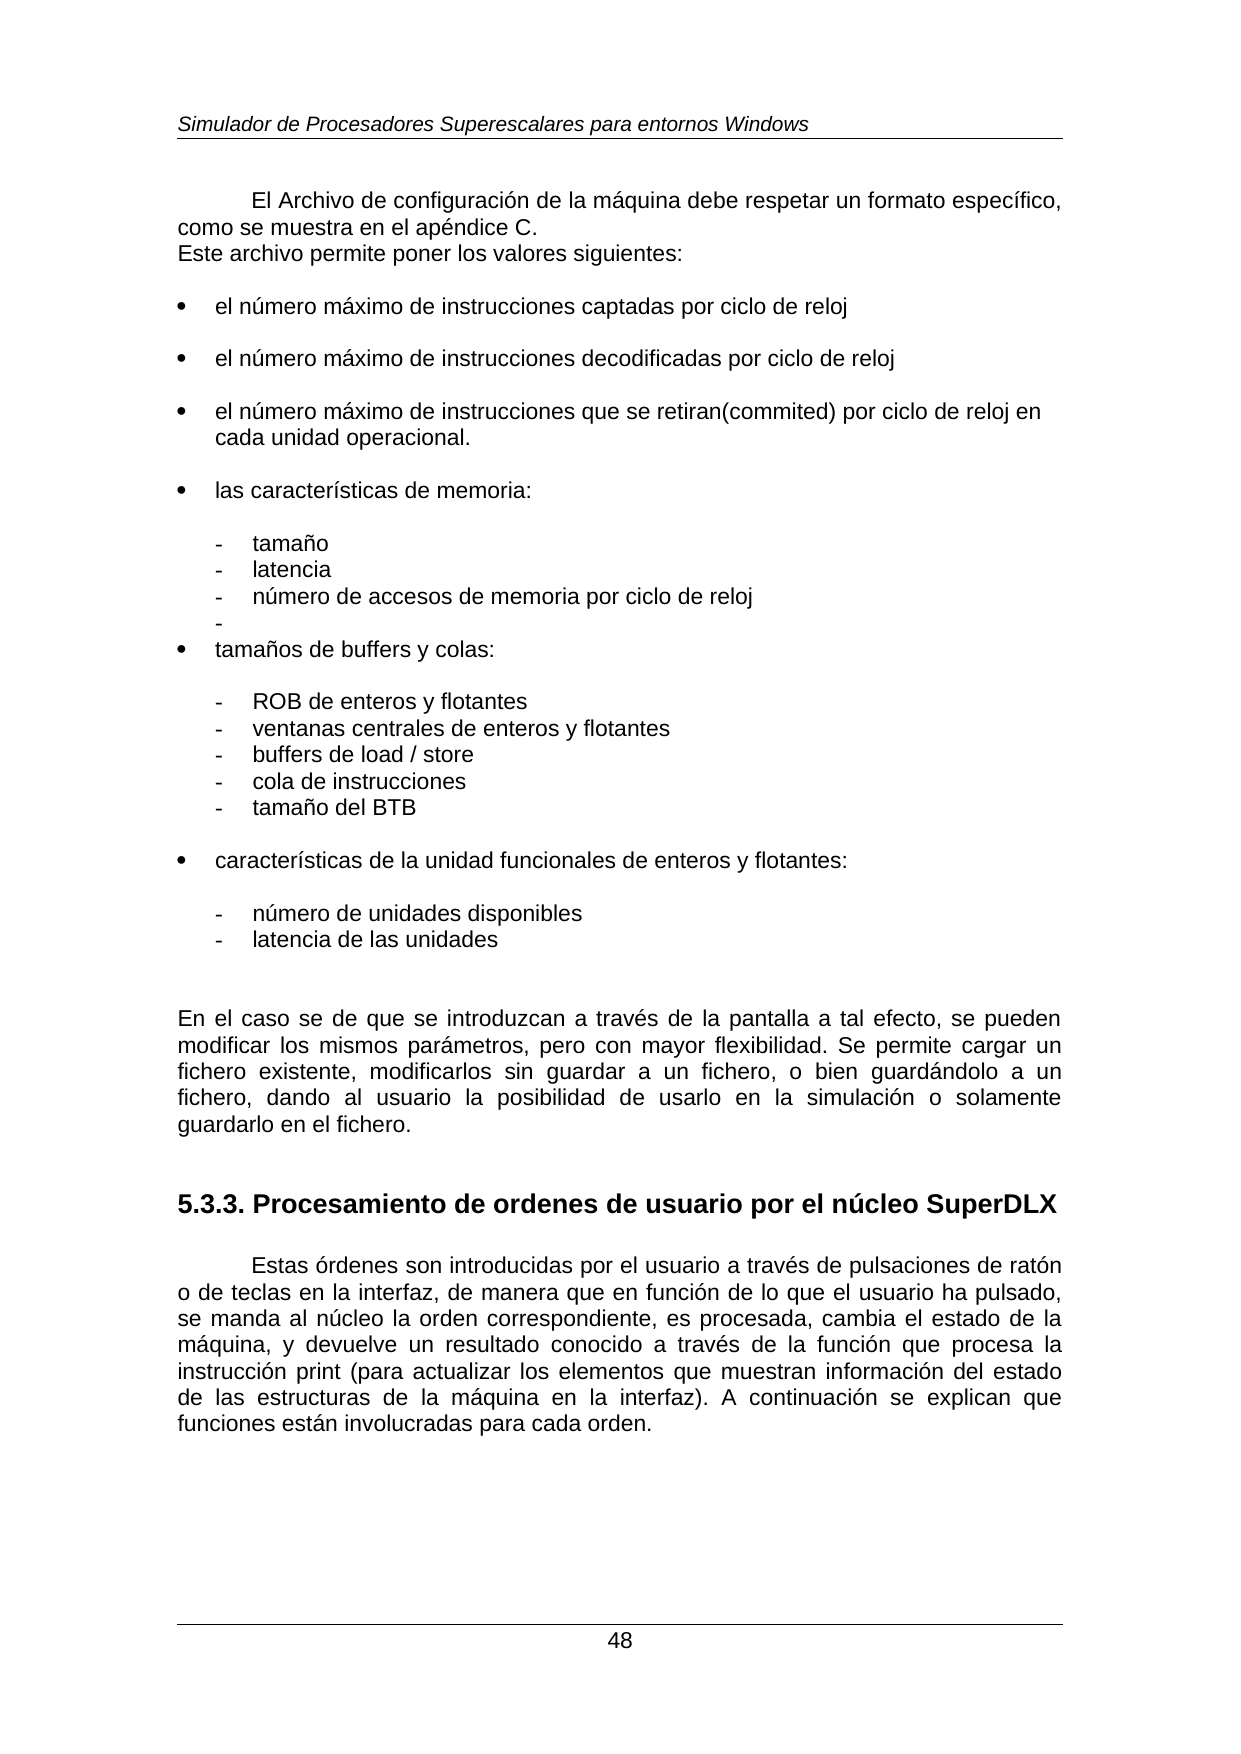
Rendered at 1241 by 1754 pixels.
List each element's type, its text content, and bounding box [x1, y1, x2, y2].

list buffers de load / store [215, 741, 1063, 768]
text Este archivo permite poner los valores siguientes: [177, 240, 1063, 266]
list el número máximo de instrucciones que se retiran(commited) por ciclo de reloj en cada unidad operacional. [177, 398, 1063, 451]
text El Archivo de configuración de la máquina debe respetar un formato específico, como se muestra en el apéndice C. [177, 187, 1063, 240]
list cola de instrucciones [215, 768, 1063, 794]
list número de accesos de memoria por ciclo de reloj [215, 583, 1063, 609]
list el número máximo de instrucciones captadas por ciclo de reloj [177, 293, 1063, 319]
list ventanas centrales de enteros y flotantes [215, 715, 1063, 741]
list latencia [215, 556, 1063, 583]
text En el caso se de que se introduzcan a través de la pantalla a tal efecto, se pueden modificar los mismos parámetros, pero con mayor flexibilidad. Se permite cargar un fichero existente, modificarlos sin guardar a un fichero, o bien guardándolo a un fichero, dando al usuario la posibilidad de usarlo en la simulación o solamente guardarlo en el fichero. [177, 1005, 1063, 1137]
list el número máximo de instrucciones decodificadas por ciclo de reloj [177, 345, 1063, 372]
text Estas órdenes son introducidas por el usuario a través de pulsaciones de ratón o de teclas en la interfaz, de manera que en función de lo que el usuario ha pulsado, se manda al núcleo la orden correspondiente, es procesada, cambia el estado de la máquina, y devuelve un resultado conocido a través de la función que procesa la instrucción print (para actualizar los elementos que muestran información del estado de las estructuras de la máquina en la interfaz). A continuación se explican que funciones están involucradas para cada orden. [177, 1252, 1063, 1437]
list tamaño del BTB [215, 794, 1063, 821]
list tamaño [215, 530, 1063, 556]
list características de la unidad funcionales de enteros y flotantes: [177, 847, 1063, 873]
list ROB de enteros y flotantes [215, 688, 1063, 715]
list tamaños de buffers y colas: [177, 636, 1063, 662]
list número de unidades disponibles [215, 900, 1063, 926]
list latencia de las unidades [215, 926, 1063, 953]
list las características de memoria: [177, 477, 1063, 503]
subtitle Procesamiento de ordenes de usuario por el núcleo SuperDLX [177, 1188, 1063, 1220]
